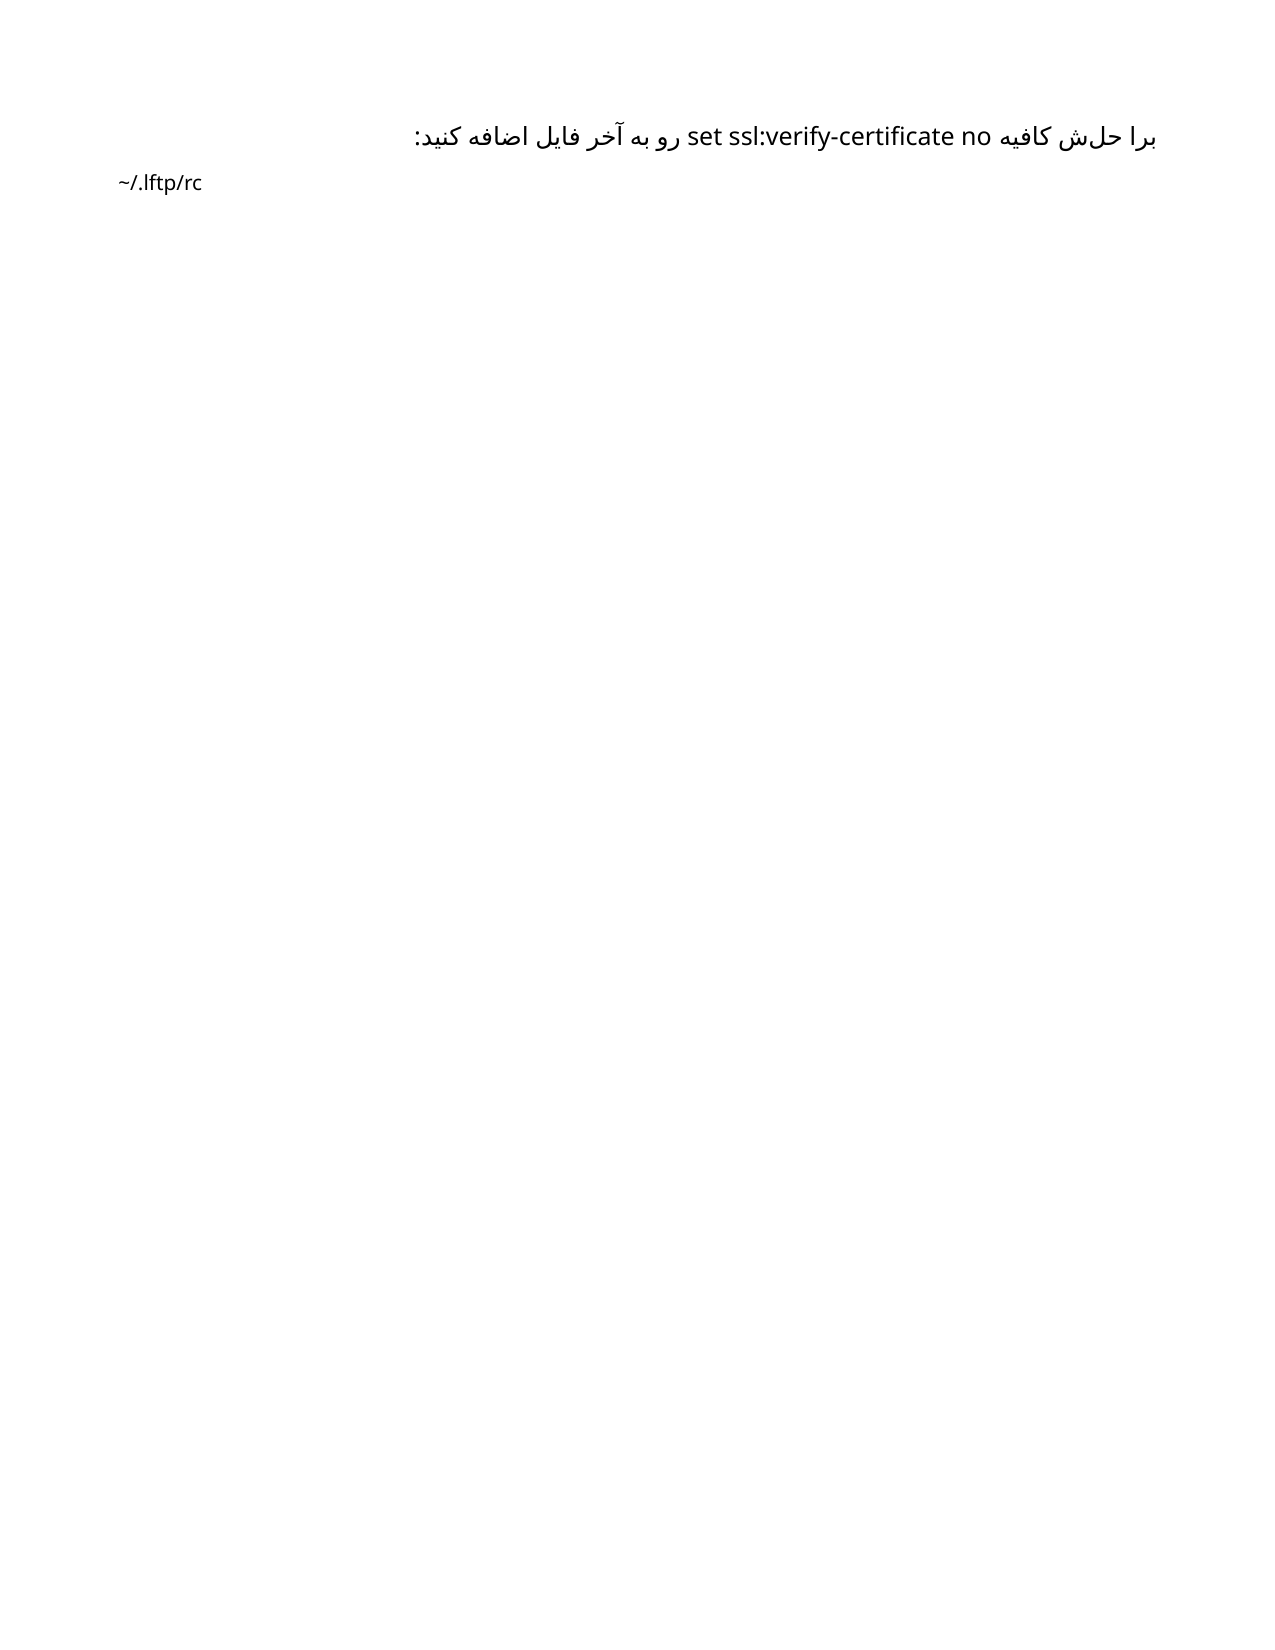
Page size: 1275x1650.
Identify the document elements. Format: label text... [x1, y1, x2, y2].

text برا حل‌ش کافیه set ssl:verify-certificate no رو به آخر فایل اضافه کنید: [118, 118, 1157, 155]
text ~/.lftp/rc [118, 168, 1157, 196]
